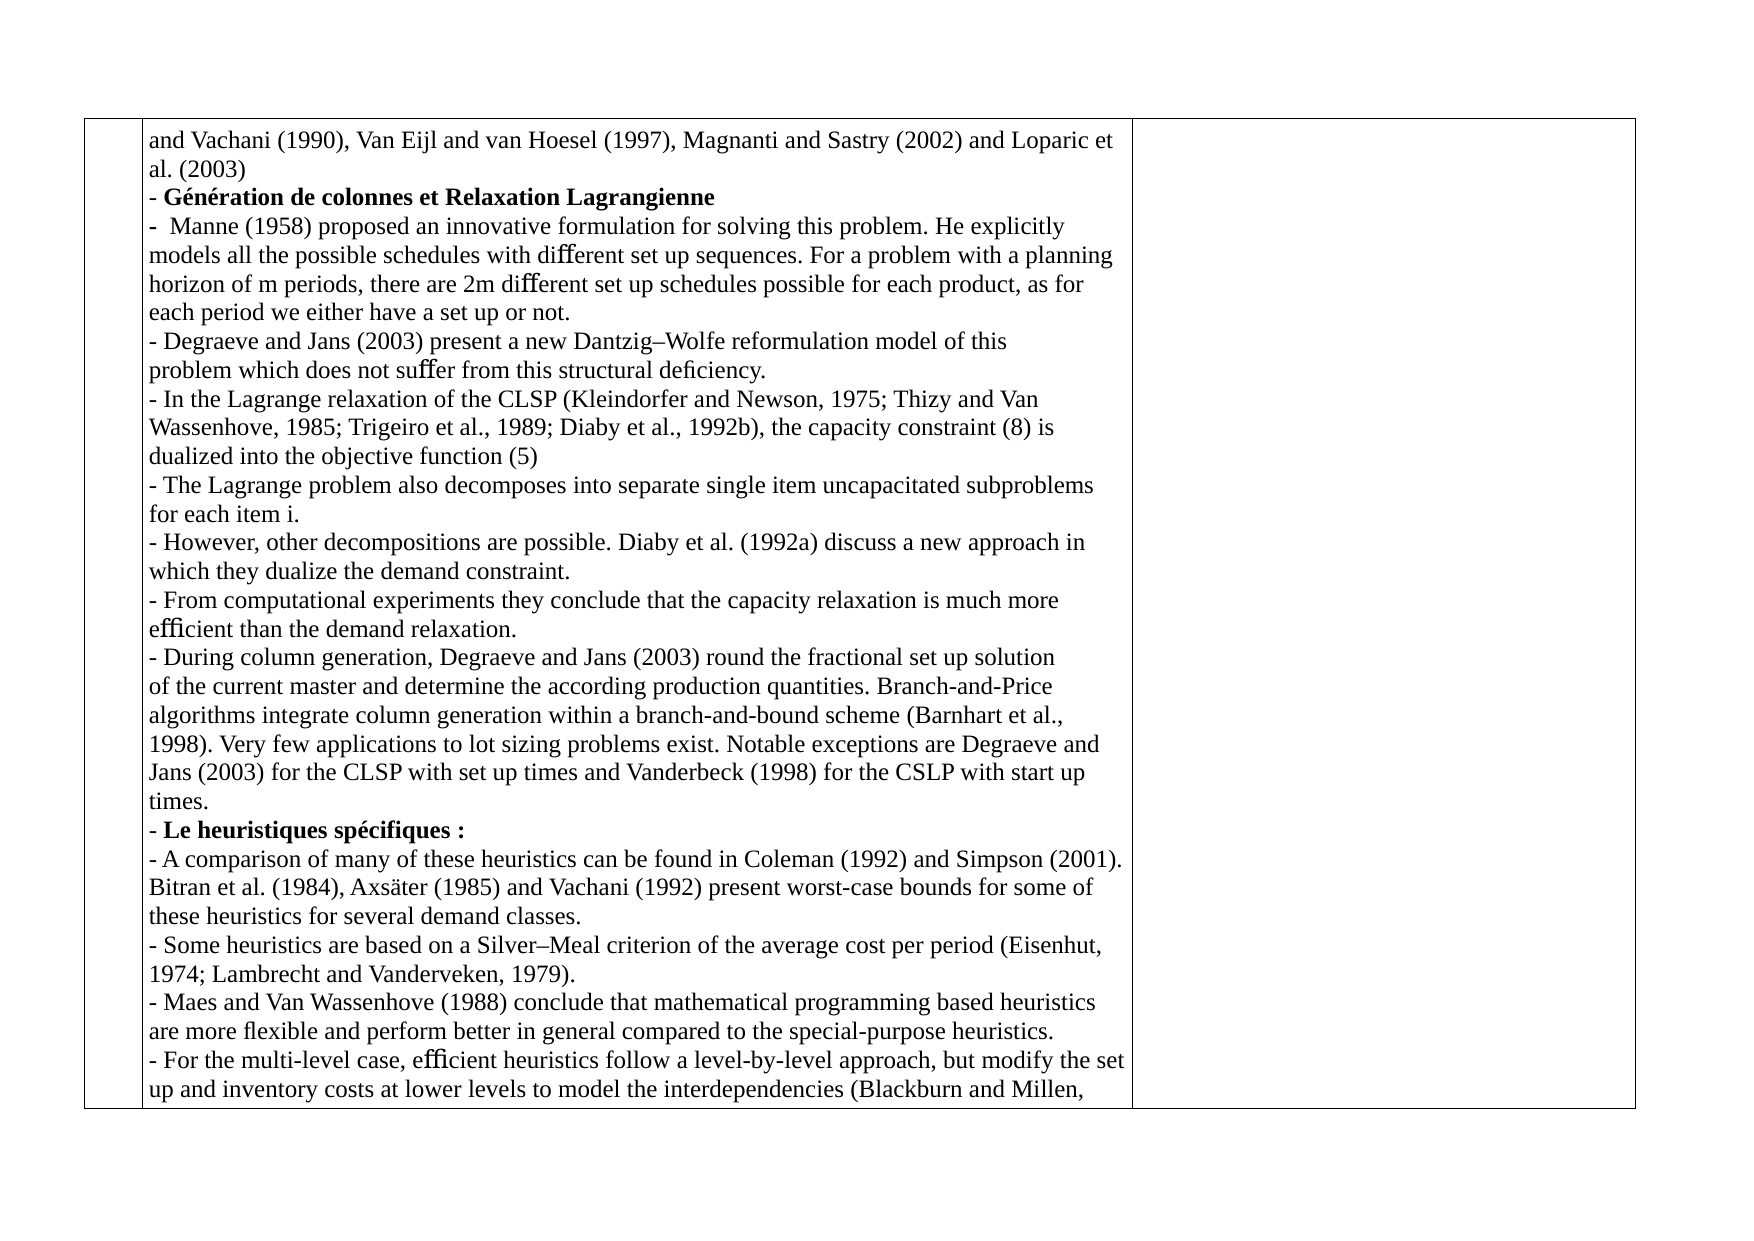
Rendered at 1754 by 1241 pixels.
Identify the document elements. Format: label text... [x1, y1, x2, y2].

table_cell [1133, 119, 1635, 1108]
table_cell and Vachani (1990), Van Eijl and van Hoesel (1997), Magnanti and Sastry (2002) and Loparic et al. (2003) - Génération de colonnes et Relaxation Lagrangienne - Manne (1958) proposed an innovative formulation for solving this problem. He explicitly models all the possible schedules with diﬀerent set up sequences. For a problem with a planning horizon of m periods, there are 2m diﬀerent set up schedules possible for each product, as for each period we either have a set up or not. - Degraeve and Jans (2003) present a new Dantzig–Wolfe reformulation model of this problem which does not suﬀer from this structural deﬁciency. - In the Lagrange relaxation of the CLSP (Kleindorfer and Newson, 1975; Thizy and Van Wassenhove, 1985; Trigeiro et al., 1989; Diaby et al., 1992b), the capacity constraint (8) is dualized into the objective function (5) - The Lagrange problem also decomposes into separate single item uncapacitated subproblems for each item i. - However, other decompositions are possible. Diaby et al. (1992a) discuss a new approach in which they dualize the demand constraint. - From computational experiments they conclude that the capacity relaxation is much more eﬃcient than the demand relaxation. - During column generation, Degraeve and Jans (2003) round the fractional set up solution of the current master and determine the according production quantities. Branch-and-Price algorithms integrate column generation within a branch-and-bound scheme (Barnhart et al., 1998). Very few applications to lot sizing problems exist. Notable exceptions are Degraeve and Jans (2003) for the CLSP with set up times and Vanderbeck (1998) for the CSLP with start up times. - Le heuristiques spécifiques : - A comparison of many of these heuristics can be found in Coleman (1992) and Simpson (2001). Bitran et al. (1984), Axsäter (1985) and Vachani (1992) present worst-case bounds for some of these heuristics for several demand classes. - Some heuristics are based on a Silver–Meal criterion of the average cost per period (Eisenhut, 1974; Lambrecht and Vanderveken, 1979). - Maes and Van Wassenhove (1988) conclude that mathematical programming based heuristics are more ﬂexible and perform better in general compared to the special-purpose heuristics. - For the multi-level case, eﬃcient heuristics follow a level-by-level approach, but modify the set up and inventory costs at lower levels to model the interdependencies (Blackburn and Millen, [143, 119, 1132, 1108]
table_cell [85, 119, 142, 1108]
